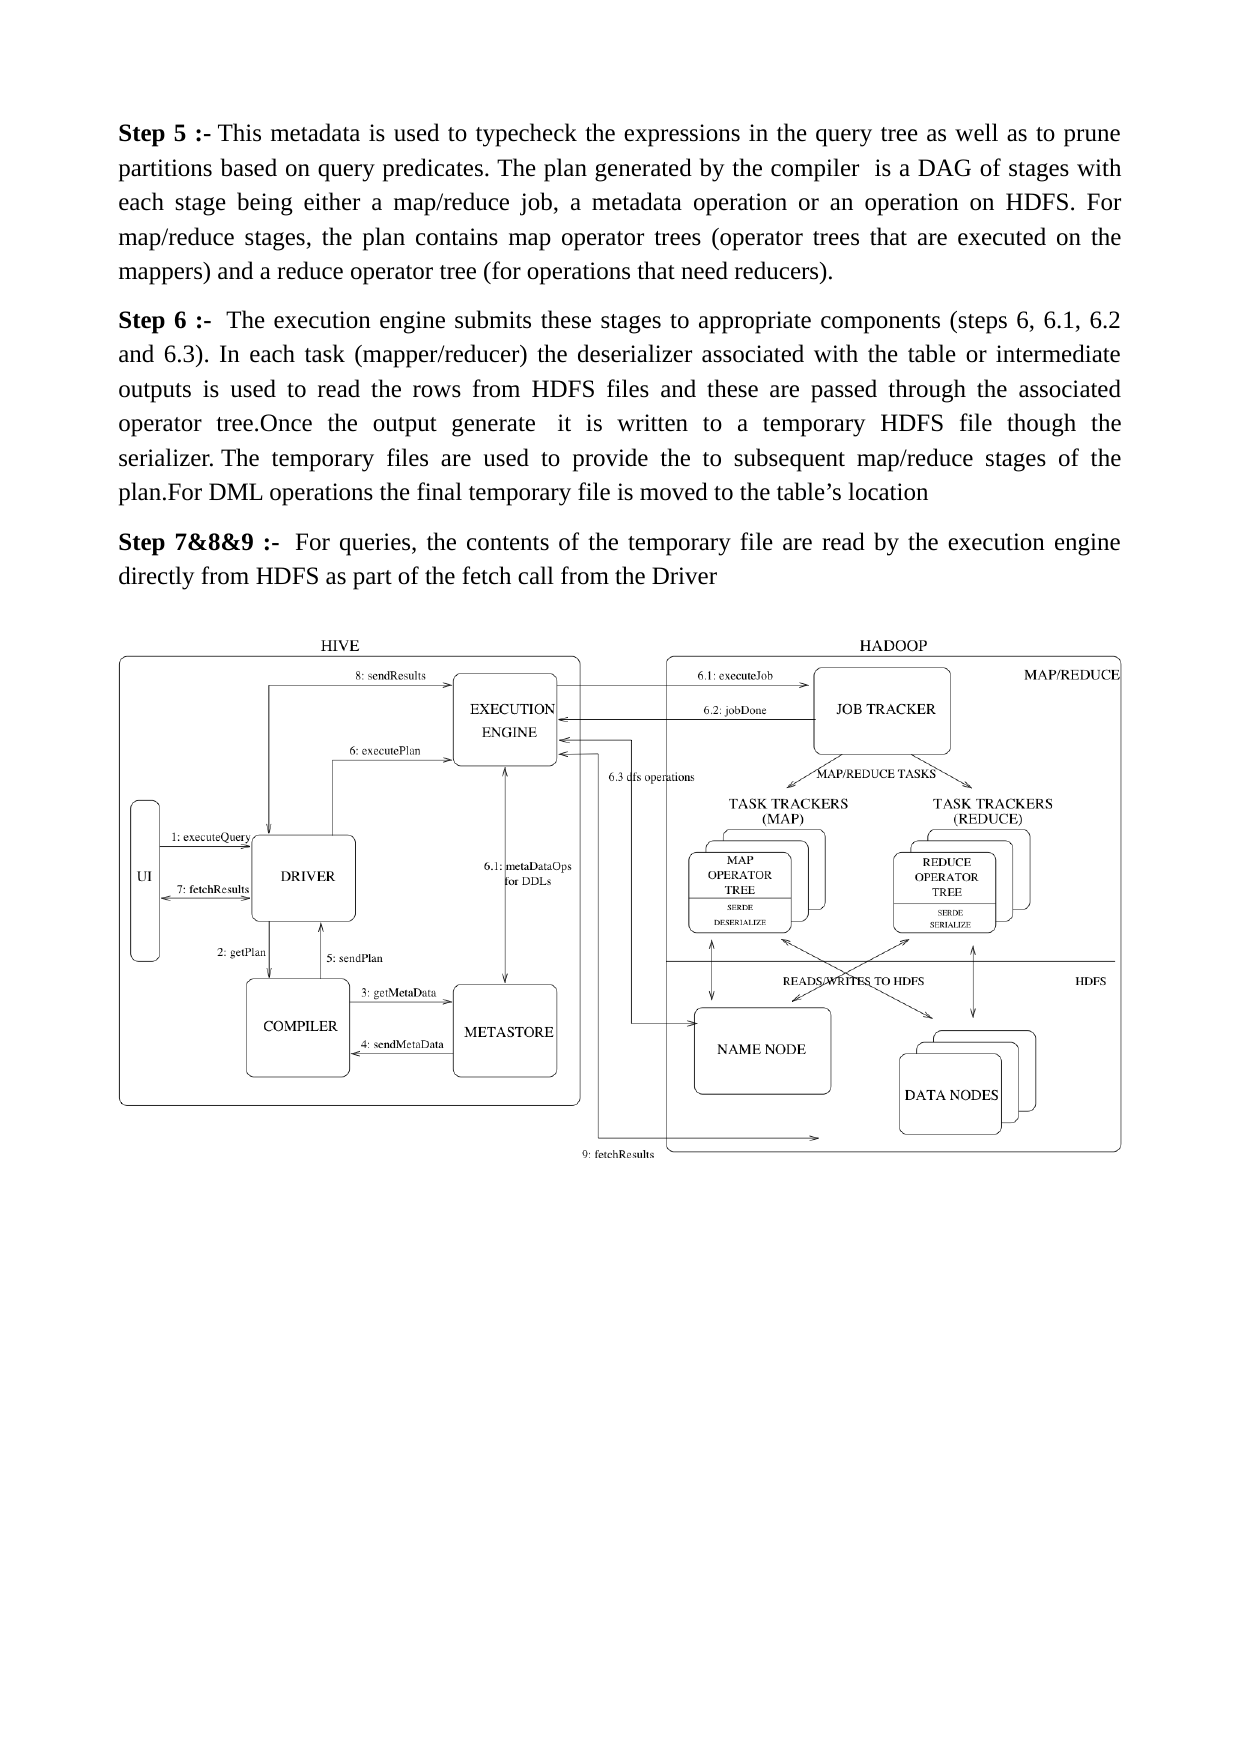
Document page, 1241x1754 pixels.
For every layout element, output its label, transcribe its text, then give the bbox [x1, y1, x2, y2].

picture [118, 638, 1123, 1158]
text Step 6 :- The execution engine submits these stages to appropriate components (steps 6, 6.1, 6.2 and 6.3). In each task (mapper/reducer) the deserializer associated with the table or intermediate outputs is used to read the rows from HDFS files and these are passed through the associated operator tree.Once the output generate it is written to a temporary HDFS file though the serializer. The temporary files are used to provide the to subsequent map/reduce stages of the plan.For DML operations the final temporary file is moved to the table’s location [118, 305, 1122, 506]
text Step 7&8&9 :- For queries, the contents of the temporary file are read by the execution engine directly from HDFS as part of the fetch call from the Driver [118, 527, 1122, 590]
text Step 5 :- This metadata is used to typecheck the expressions in the query tree as well as to prune partitions based on query predicates. The plan generated by the compiler is a DAG of stages with each stage being either a map/reduce job, a metadata operation or an operation on HDFS. For map/reduce stages, the plan contains map operator trees (operator trees that are executed on the mappers) and a reduce operator tree (for operations that need reducers). [118, 118, 1122, 285]
